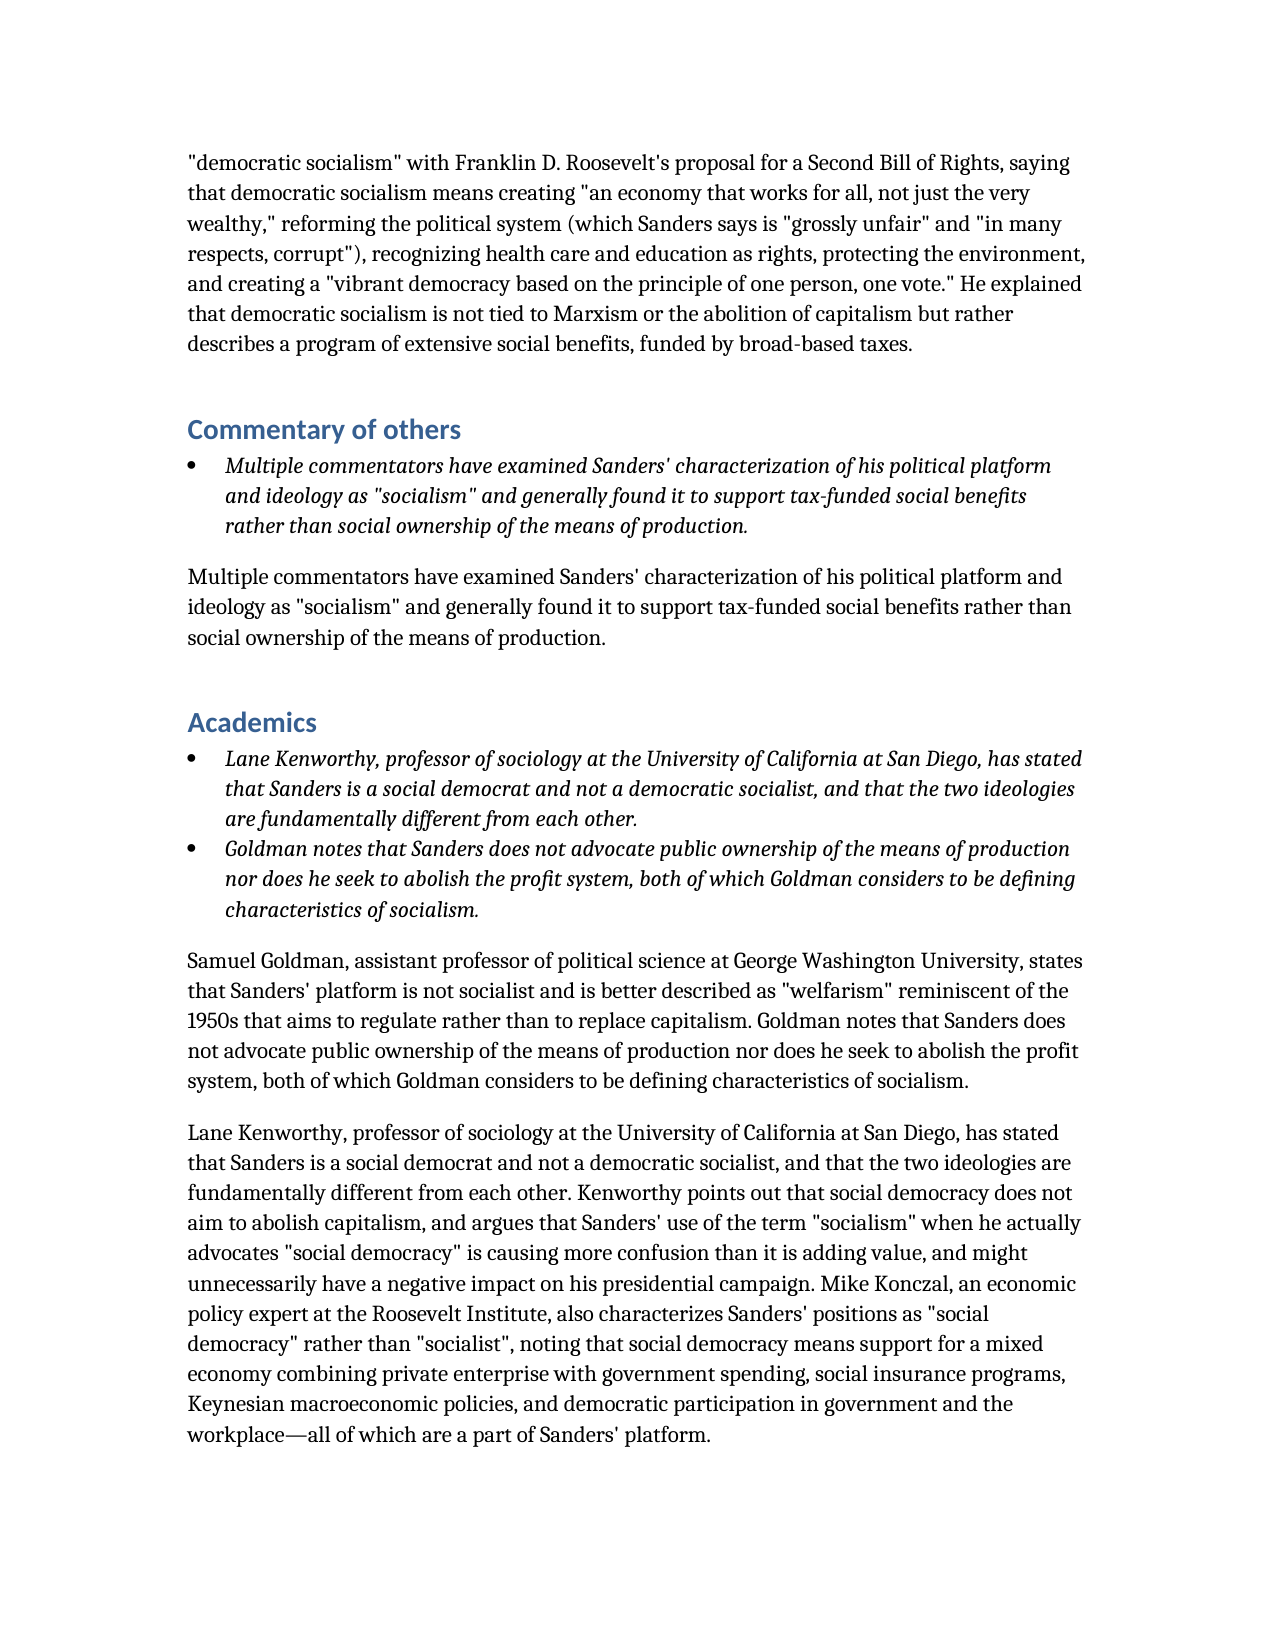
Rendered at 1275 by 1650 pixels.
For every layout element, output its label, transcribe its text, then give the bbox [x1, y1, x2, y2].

list Goldman notes that Sanders does not advocate public ownership of the means of production nor does he seek to abolish the profit system, both of which Goldman considers to be defining characteristics of socialism. [187, 836, 1087, 923]
text Lane Kenworthy, professor of sociology at the University of California at San Diego, has stated that Sanders is a social democrat and not a democratic socialist, and that the two ideologies are fundamentally different from each other. Kenworthy points out that social democracy does not aim to abolish capitalism, and argues that Sanders' use of the term "socialism" when he actually advocates "social democracy" is causing more confusion than it is adding value, and might unnecessarily have a negative impact on his presidential campaign. Mike Konczal, an economic policy expert at the Roosevelt Institute, also characterizes Sanders' positions as "social democracy" rather than "socialist", noting that social democracy means support for a mixed economy combining private enterprise with government spending, social insurance programs, Keynesian macroeconomic policies, and democratic participation in government and the workplace—all of which are a part of Sanders' platform. [187, 1119, 1087, 1448]
list Multiple commentators have examined Sanders' characterization of his political platform and ideology as "socialism" and generally found it to support tax-funded social benefits rather than social ownership of the means of production. [187, 452, 1087, 539]
text "democratic socialism" with Franklin D. Roosevelt's proposal for a Second Bill of Rights, saying that democratic socialism means creating "an economy that works for all, not just the very wealthy," reforming the political system (which Sanders says is "grossly unfair" and "in many respects, corrupt"), recognizing health care and education as rights, protecting the environment, and creating a "vibrant democracy based on the principle of one person, one vote." He explained that democratic socialism is not tied to Marxism or the abolition of capitalism but rather describes a program of extensive social benefits, funded by broad-based taxes. [187, 150, 1087, 358]
text Multiple commentators have examined Sanders' characterization of his political platform and ideology as "socialism" and generally found it to support tax-funded social benefits rather than social ownership of the means of production. [187, 564, 1087, 651]
subtitle Commentary of others [187, 411, 1087, 447]
list Lane Kenworthy, professor of sociology at the University of California at San Diego, has stated that Sanders is a social democrat and not a democratic socialist, and that the two ideologies are fundamentally different from each other. [187, 745, 1087, 832]
subtitle Academics [187, 704, 1087, 740]
text Samuel Goldman, assistant professor of political science at George Washington University, states that Sanders' platform is not socialist and is better described as "welfarism" reminiscent of the 1950s that aims to regulate rather than to replace capitalism. Goldman notes that Sanders does not advocate public ownership of the means of production nor does he seek to abolish the profit system, both of which Goldman considers to be defining characteristics of socialism. [187, 947, 1087, 1095]
